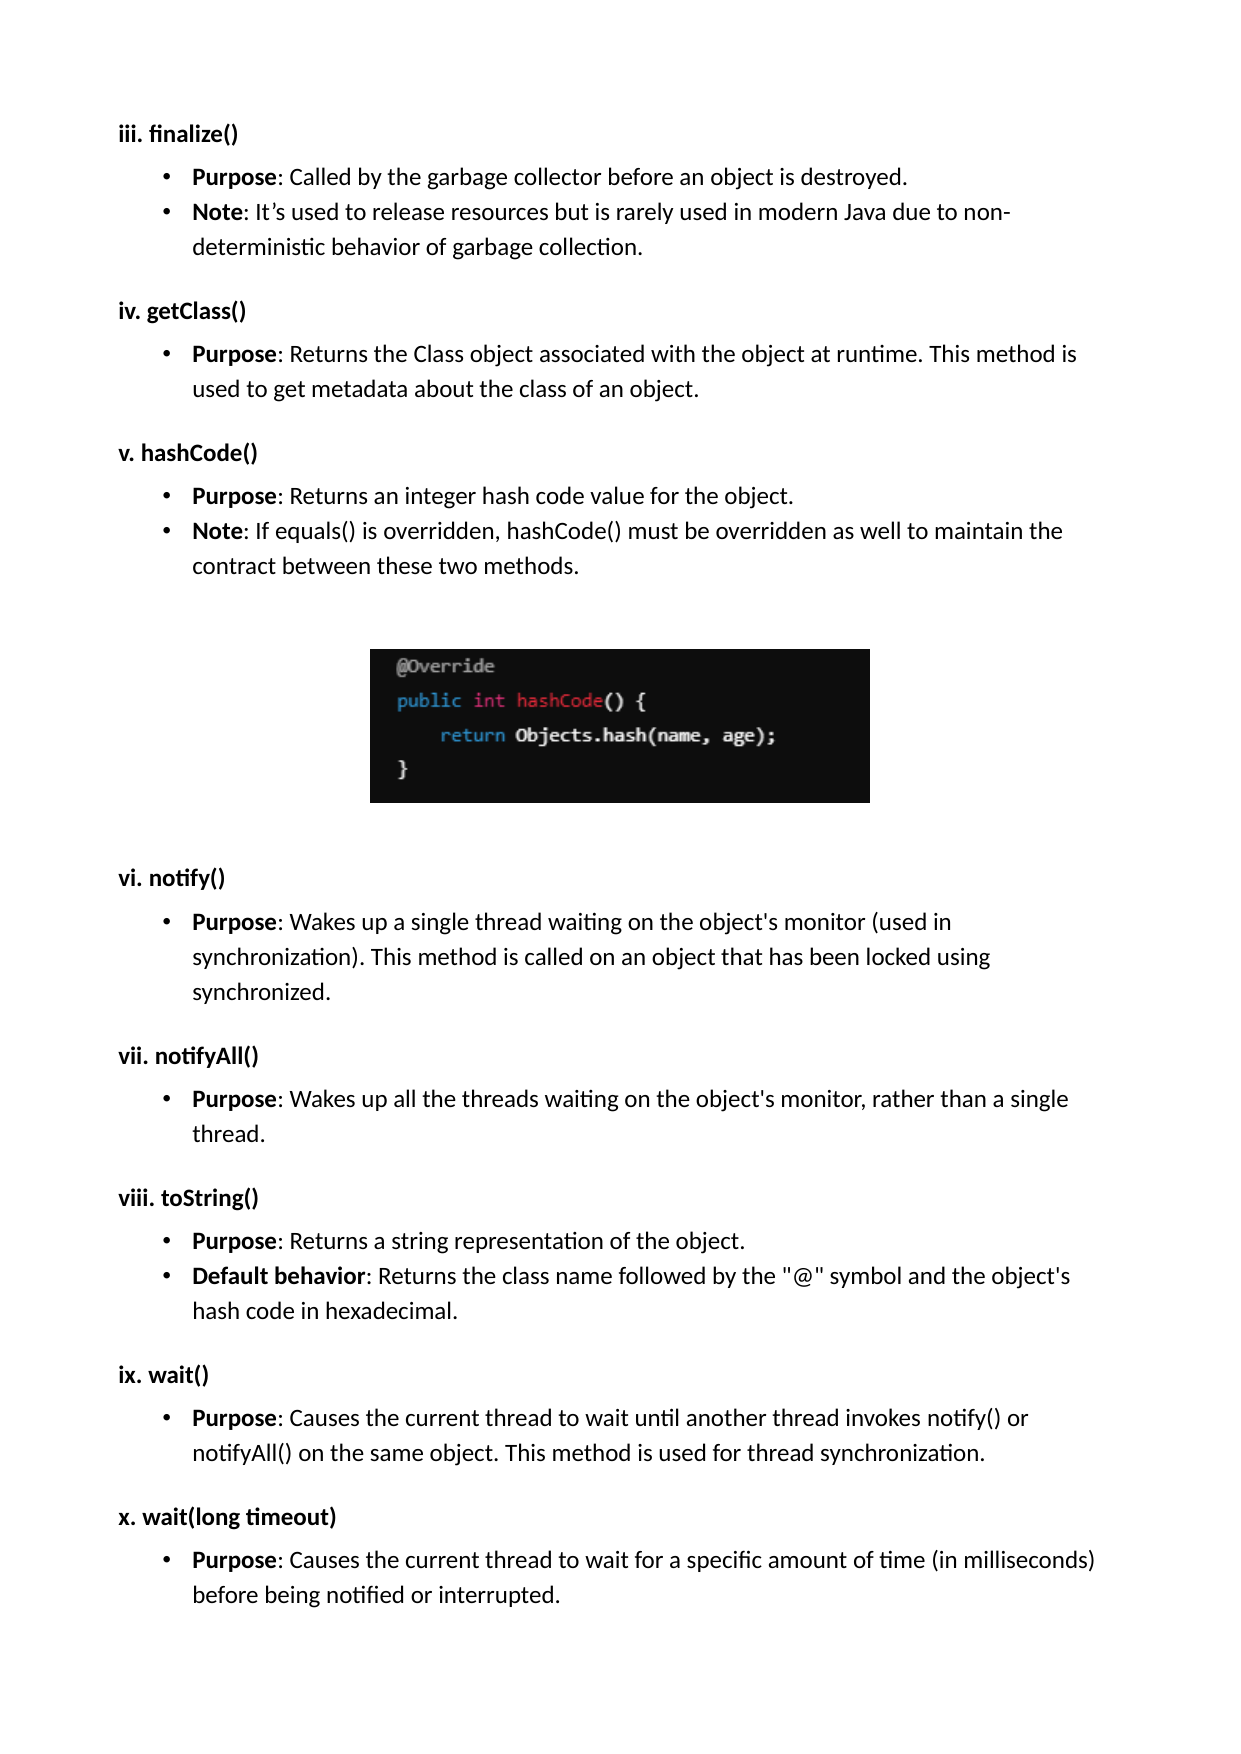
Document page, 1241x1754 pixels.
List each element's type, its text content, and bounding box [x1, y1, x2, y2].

list Note: If equals() is overridden, hashCode() must be overridden as well to maintain the contract between these two methods. [162, 516, 1122, 581]
subtitle vii. notifyAll() [118, 1040, 1122, 1070]
subtitle vi. notify() [118, 863, 1122, 893]
picture [370, 649, 870, 803]
list Purpose: Returns the Class object associated with the object at runtime. This method is used to get metadata about the class of an object. [162, 338, 1122, 404]
list Default behavior: Returns the class name followed by the "@" symbol and the object's hash code in hexadecimal. [162, 1260, 1122, 1326]
subtitle viii. toString() [118, 1182, 1122, 1212]
list Note: It’s used to release resources but is rarely used in modern Java due to non-deterministic behavior of garbage collection. [162, 196, 1122, 262]
subtitle v. hashCode() [118, 437, 1122, 468]
subtitle iv. getClass() [118, 295, 1122, 326]
subtitle x. wait(long timeout) [118, 1501, 1122, 1532]
subtitle ix. wait() [118, 1359, 1122, 1390]
list Purpose: Called by the garbage collector before an object is destroyed. [162, 161, 1122, 192]
list Purpose: Returns a string representation of the object. [162, 1225, 1122, 1256]
list Purpose: Causes the current thread to wait for a specific amount of time (in milliseconds) before being notified or interrupted. [162, 1544, 1122, 1610]
list Purpose: Wakes up a single thread waiting on the object's monitor (used in synchronization). This method is called on an object that has been locked using synchronized. [162, 906, 1122, 1006]
list Purpose: Returns an integer hash code value for the object. [162, 481, 1122, 511]
list Purpose: Wakes up all the threads waiting on the object's monitor, rather than a single thread. [162, 1083, 1122, 1148]
list Purpose: Causes the current thread to wait until another thread invokes notify() or notifyAll() on the same object. This method is used for thread synchronization. [162, 1402, 1122, 1468]
subtitle iii. finalize() [118, 118, 1122, 149]
